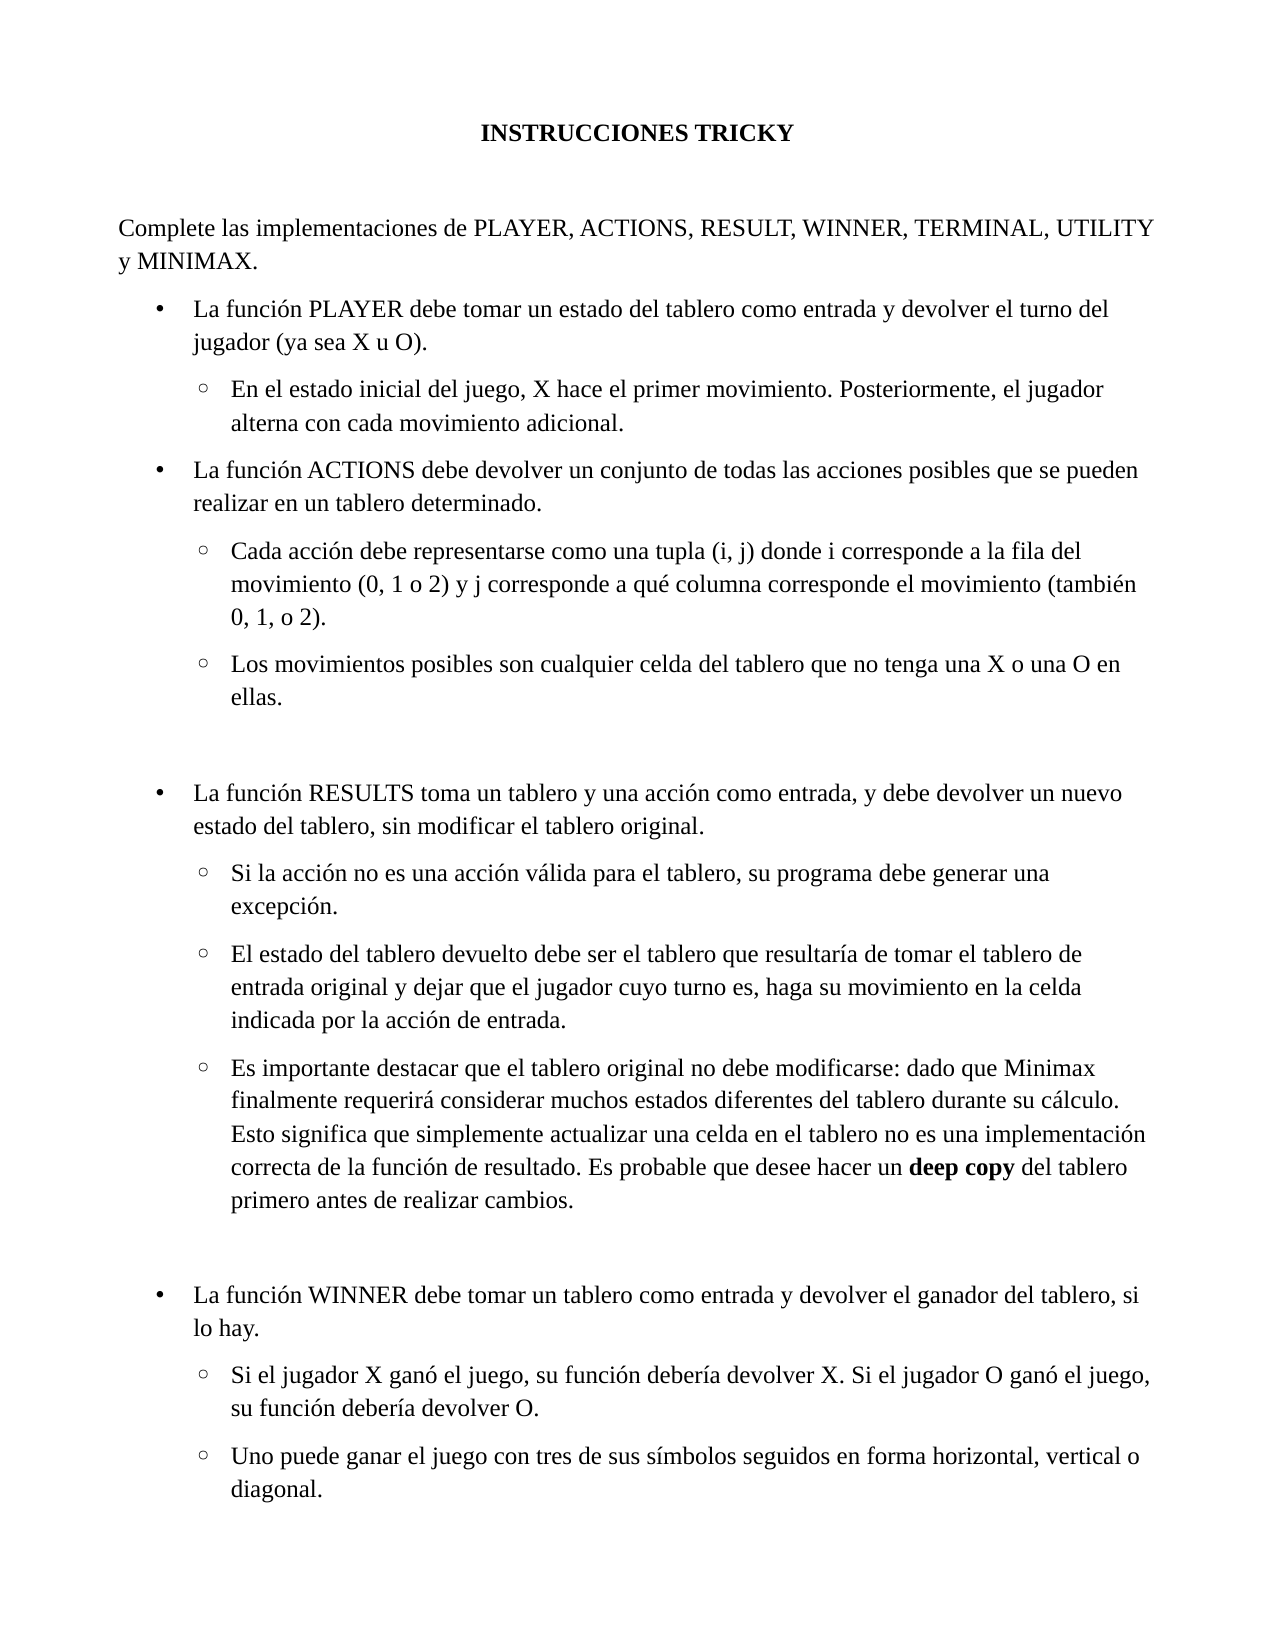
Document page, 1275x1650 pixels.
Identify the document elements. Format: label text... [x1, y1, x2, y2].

list Si la acción no es una acción válida para el tablero, su programa debe generar una excepción. [193, 858, 1157, 920]
list Uno puede ganar el juego con tres de sus símbolos seguidos en forma horizontal, vertical o diagonal. [193, 1441, 1157, 1503]
text INSTRUCCIONES TRICKY [118, 118, 1157, 147]
list La función RESULTS toma un tablero y una acción como entrada, y debe devolver un nuevo estado del tablero, sin modificar el tablero original. [156, 778, 1157, 839]
list Si el jugador X ganó el juego, su función debería devolver X. Si el jugador O ganó el juego, su función debería devolver O. [193, 1361, 1157, 1422]
list Los movimientos posibles son cualquier celda del tablero que no tenga una X o una O en ellas. [193, 649, 1157, 711]
list En el estado inicial del juego, X hace el primer movimiento. Posteriormente, el jugador alterna con cada movimiento adicional. [193, 374, 1157, 436]
list La función PLAYER debe tomar un estado del tablero como entrada y devolver el turno del jugador (ya sea X u O). [156, 294, 1157, 356]
list La función WINNER debe tomar un tablero como entrada y devolver el ganador del tablero, si lo hay. [156, 1280, 1157, 1342]
list Es importante destacar que el tablero original no debe modificarse: dado que Minimax finalmente requerirá considerar muchos estados diferentes del tablero durante su cálculo. Esto significa que simplemente actualizar una celda en el tablero no es una implementación correcta de la función de resultado. Es probable que desee hacer un deep copy del tablero primero antes de realizar cambios. [193, 1053, 1157, 1213]
list El estado del tablero devuelto debe ser el tablero que resultaría de tomar el tablero de entrada original y dejar que el jugador cuyo turno es, haga su movimiento en la celda indicada por la acción de entrada. [193, 939, 1157, 1034]
list La función ACTIONS debe devolver un conjunto de todas las acciones posibles que se pueden realizar en un tablero determinado. [156, 455, 1157, 517]
text Complete las implementaciones de PLAYER, ACTIONS, RESULT, WINNER, TERMINAL, UTILITY y MINIMAX. [118, 213, 1157, 275]
list Cada acción debe representarse como una tupla (i, j) donde i corresponde a la fila del movimiento (0, 1 o 2) y j corresponde a qué columna corresponde el movimiento (también 0, 1, o 2). [193, 536, 1157, 631]
